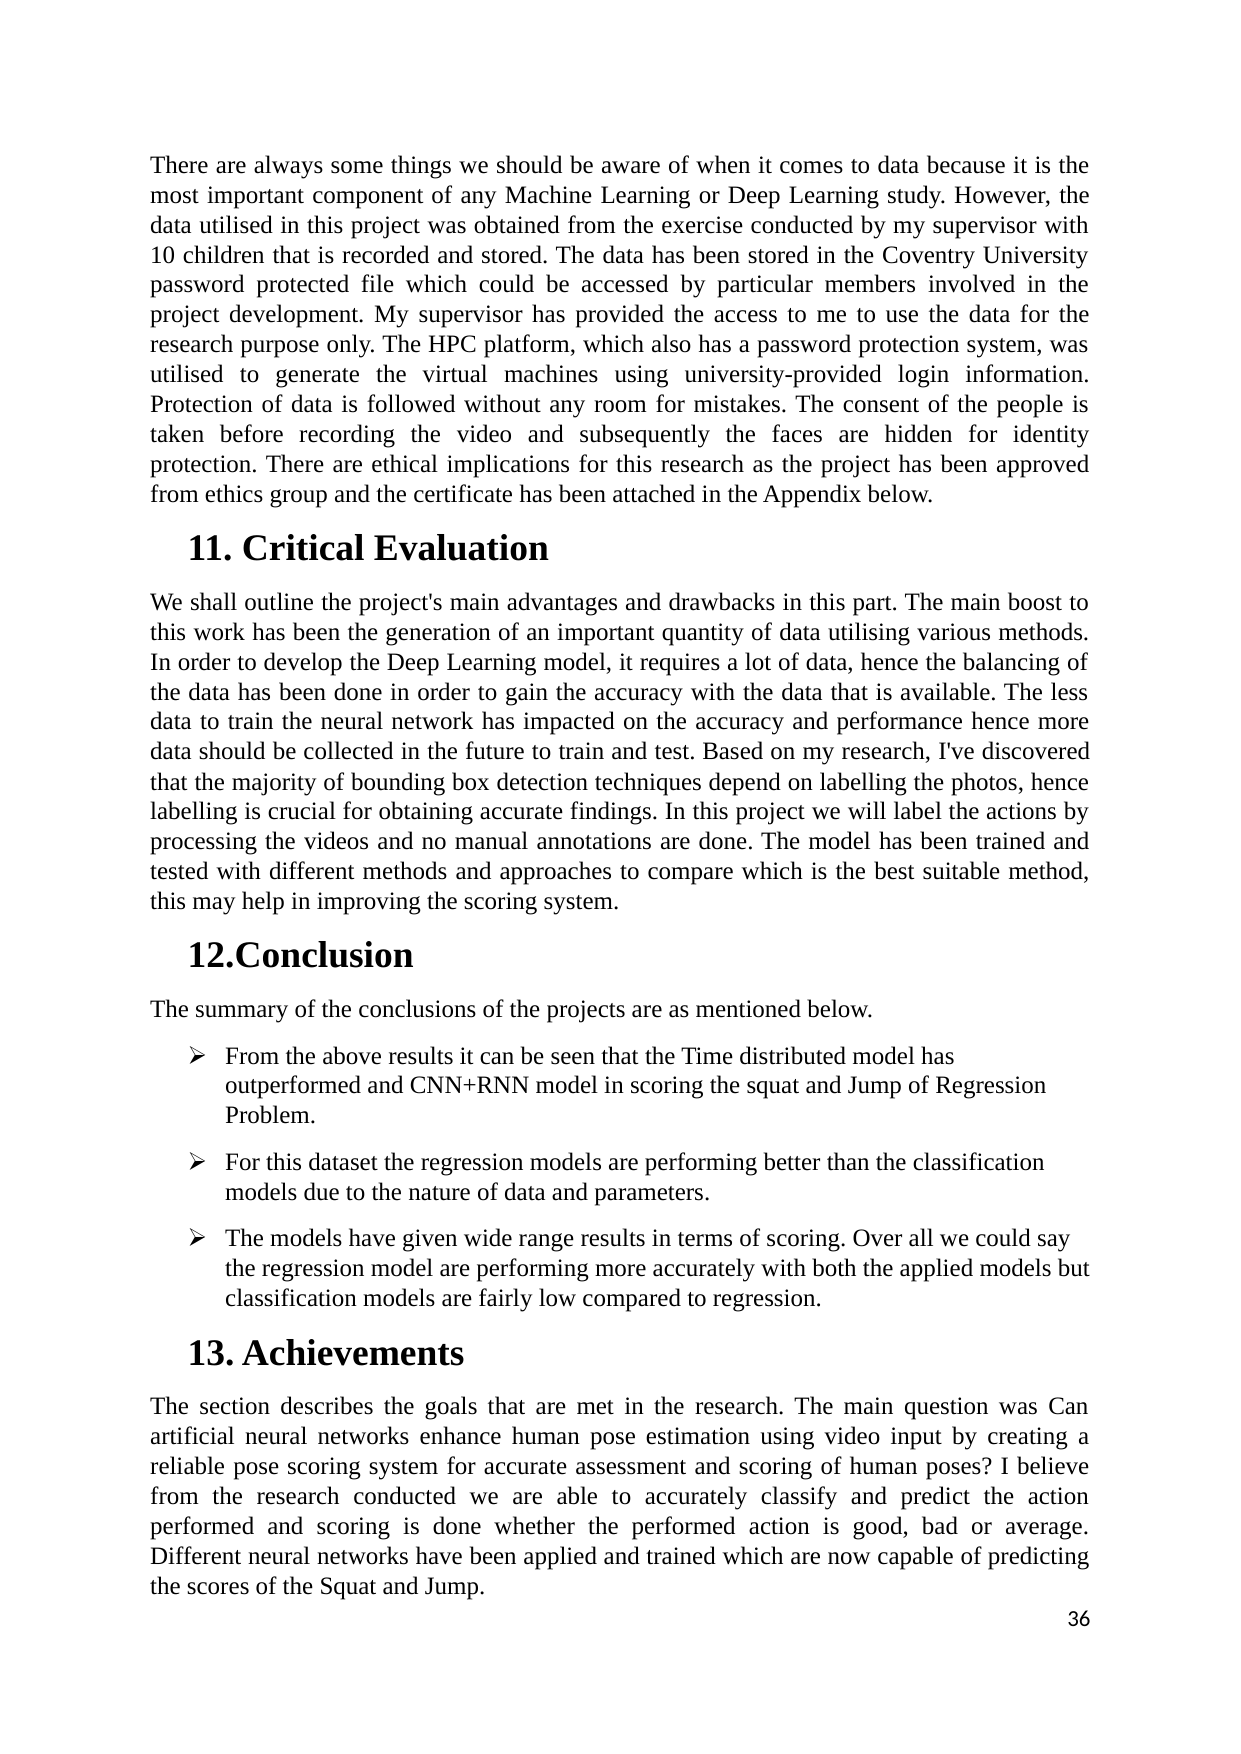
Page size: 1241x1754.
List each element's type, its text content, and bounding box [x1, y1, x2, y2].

text 11. Critical Evaluation [187, 525, 1090, 568]
list The models have given wide range results in terms of scoring. Over all we could say the regression model are performing more accurately with both the applied models but classification models are fairly low compared to regression. [187, 1223, 1090, 1312]
list For this dataset the regression models are performing better than the classification models due to the nature of data and parameters. [187, 1147, 1090, 1206]
text 12.Conclusion [187, 933, 1090, 976]
text There are always some things we should be aware of when it comes to data because it is the most important component of any Machine Learning or Deep Learning study. However, the data utilised in this project was obtained from the exercise conducted by my supervisor with 10 children that is recorded and stored. The data has been stored in the Coventry University password protected file which could be accessed by particular members involved in the project development. My supervisor has provided the access to me to use the data for the research purpose only. The HPC platform, which also has a password protection system, was utilised to generate the virtual machines using university-provided login information. Protection of data is followed without any room for mistakes. The consent of the people is taken before recording the video and subsequently the faces are hidden for identity protection. There are ethical implications for this research as the project has been approved from ethics group and the certificate has been attached in the Appendix below. [150, 150, 1090, 508]
list From the above results it can be seen that the Time distributed model has outperformed and CNN+RNN model in scoring the squat and Jump of Regression Problem. [187, 1041, 1090, 1129]
text The section describes the goals that are met in the research. The main question was Can artificial neural networks enhance human pose estimation using video input by creating a reliable pose scoring system for accurate assessment and scoring of human poses? I believe from the research conducted we are able to accurately classify and predict the action performed and scoring is done whether the performed action is good, bad or average. Different neural networks have been applied and trained which are now capable of predicting the scores of the Squat and Jump. [150, 1391, 1090, 1599]
text The summary of the conclusions of the projects are as mentioned below. [150, 994, 1090, 1023]
text 13. Achievements [187, 1330, 1090, 1373]
text We shall outline the project's main advantages and drawbacks in this part. The main boost to this work has been the generation of an important quantity of data utilising various methods. In order to develop the Deep Learning model, it requires a lot of data, hence the balancing of the data has been done in order to gain the accuracy with the data that is available. The less data to train the neural network has impacted on the accuracy and performance hence more data should be collected in the future to train and test. Based on my research, I've discovered that the majority of bounding box detection techniques depend on labelling the photos, hence labelling is crucial for obtaining accurate findings. In this project we will label the actions by processing the videos and no manual annotations are done. The model has been trained and tested with different methods and approaches to compare which is the best suitable method, this may help in improving the scoring system. [150, 587, 1090, 915]
